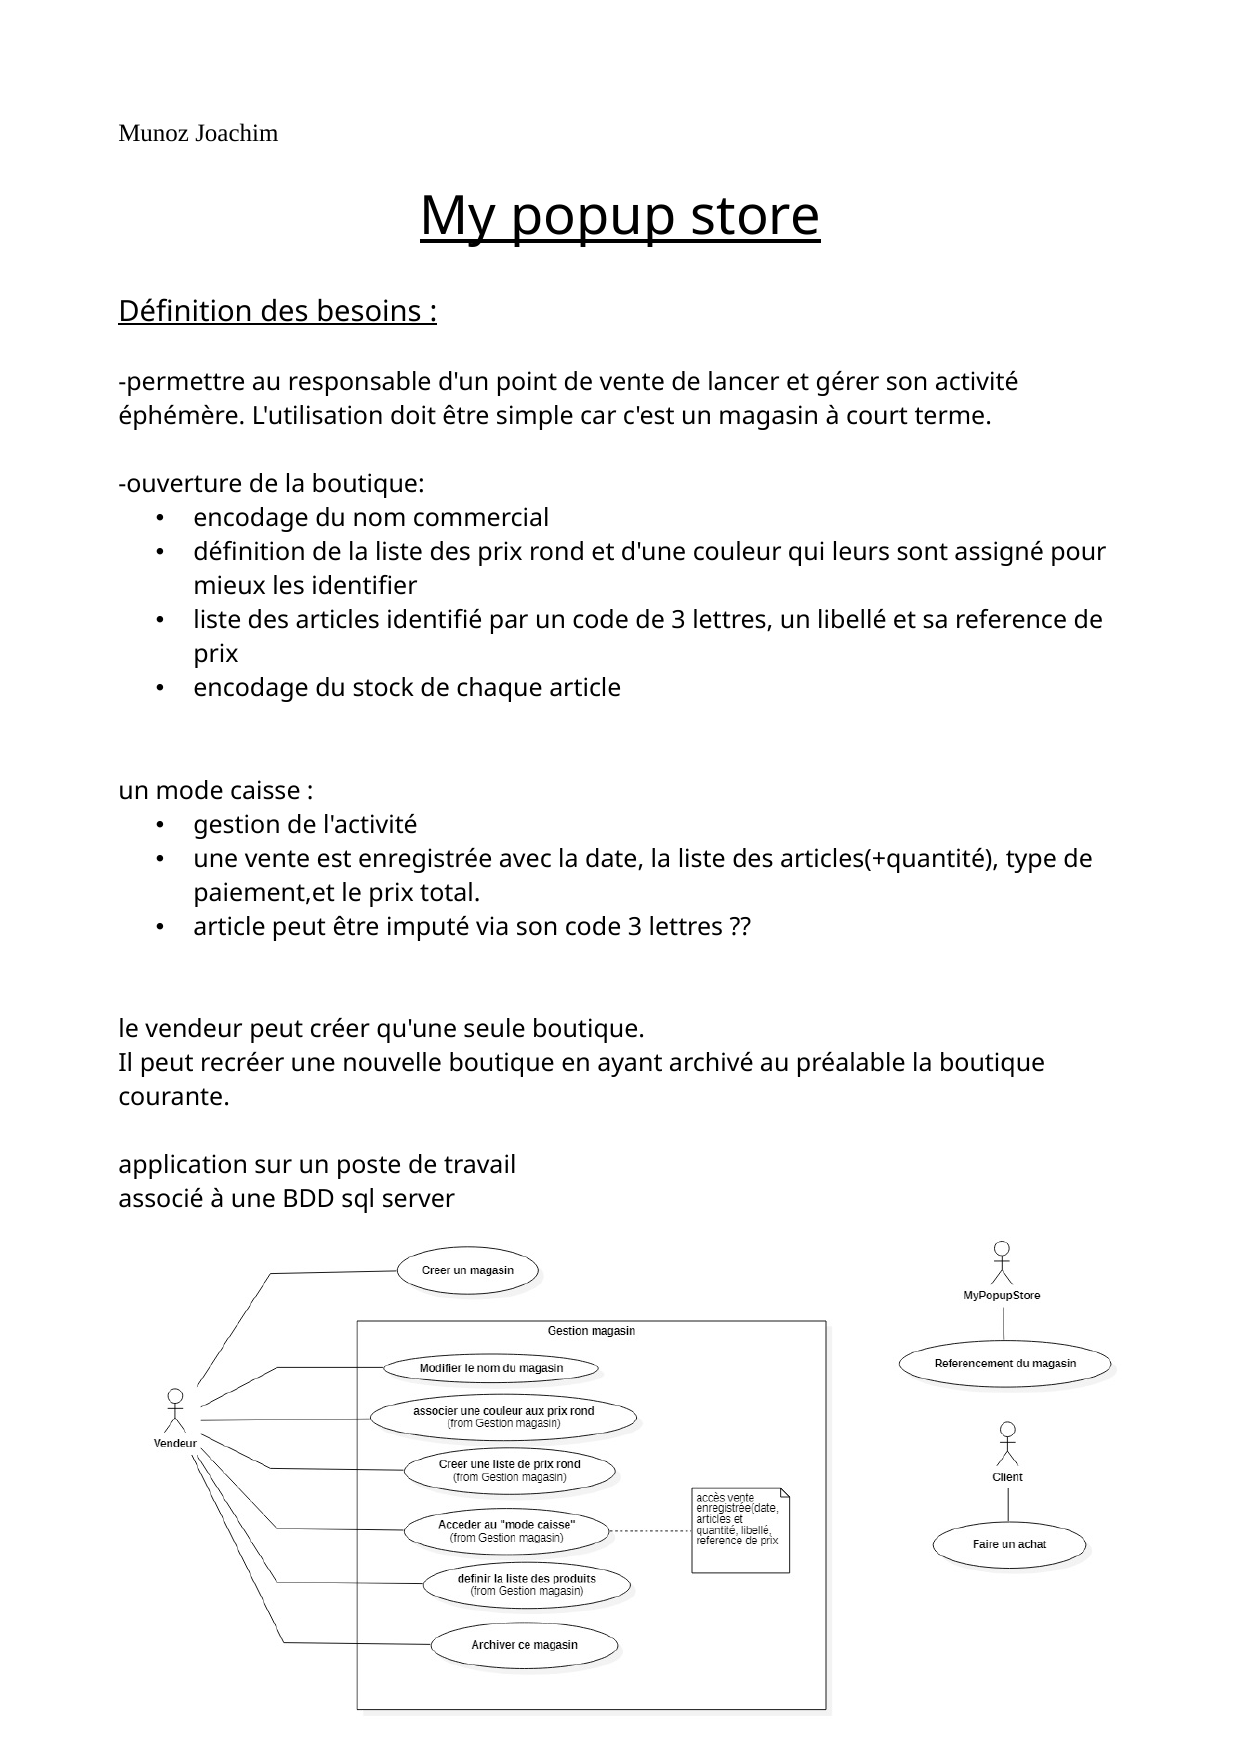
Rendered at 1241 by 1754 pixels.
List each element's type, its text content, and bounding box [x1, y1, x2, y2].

text -permettre au responsable d'un point de vente de lancer et gérer son activité éphémère. L'utilisation doit être simple car c'est un magasin à court terme. [118, 363, 1122, 432]
list définition de la liste des prix rond et d'une couleur qui leurs sont assigné pour mieux les identifier [156, 534, 1122, 602]
list gestion de l'activité [156, 806, 1122, 840]
list encodage du nom commercial [156, 500, 1122, 534]
text application sur un poste de travail [118, 1147, 1122, 1181]
text Définition des besoins : [118, 290, 1122, 329]
text associé à une BDD sql server [118, 1181, 1122, 1215]
list une vente est enregistrée avec la date, la liste des articles(+quantité), type de paiement,et le prix total. [156, 840, 1122, 908]
text My popup store [118, 176, 1122, 250]
list encodage du stock de chaque article [156, 670, 1122, 704]
picture [118, 1229, 1123, 1719]
list article peut être imputé via son code 3 lettres ?? [156, 908, 1122, 943]
text un mode caisse : [118, 772, 1122, 806]
text le vendeur peut créer qu'une seule boutique. [118, 1011, 1122, 1045]
list liste des articles identifié par un code de 3 lettres, un libellé et sa reference de prix [156, 602, 1122, 670]
text -ouverture de la boutique: [118, 466, 1122, 500]
text Il peut recréer une nouvelle boutique en ayant archivé au préalable la boutique courante. [118, 1045, 1122, 1113]
